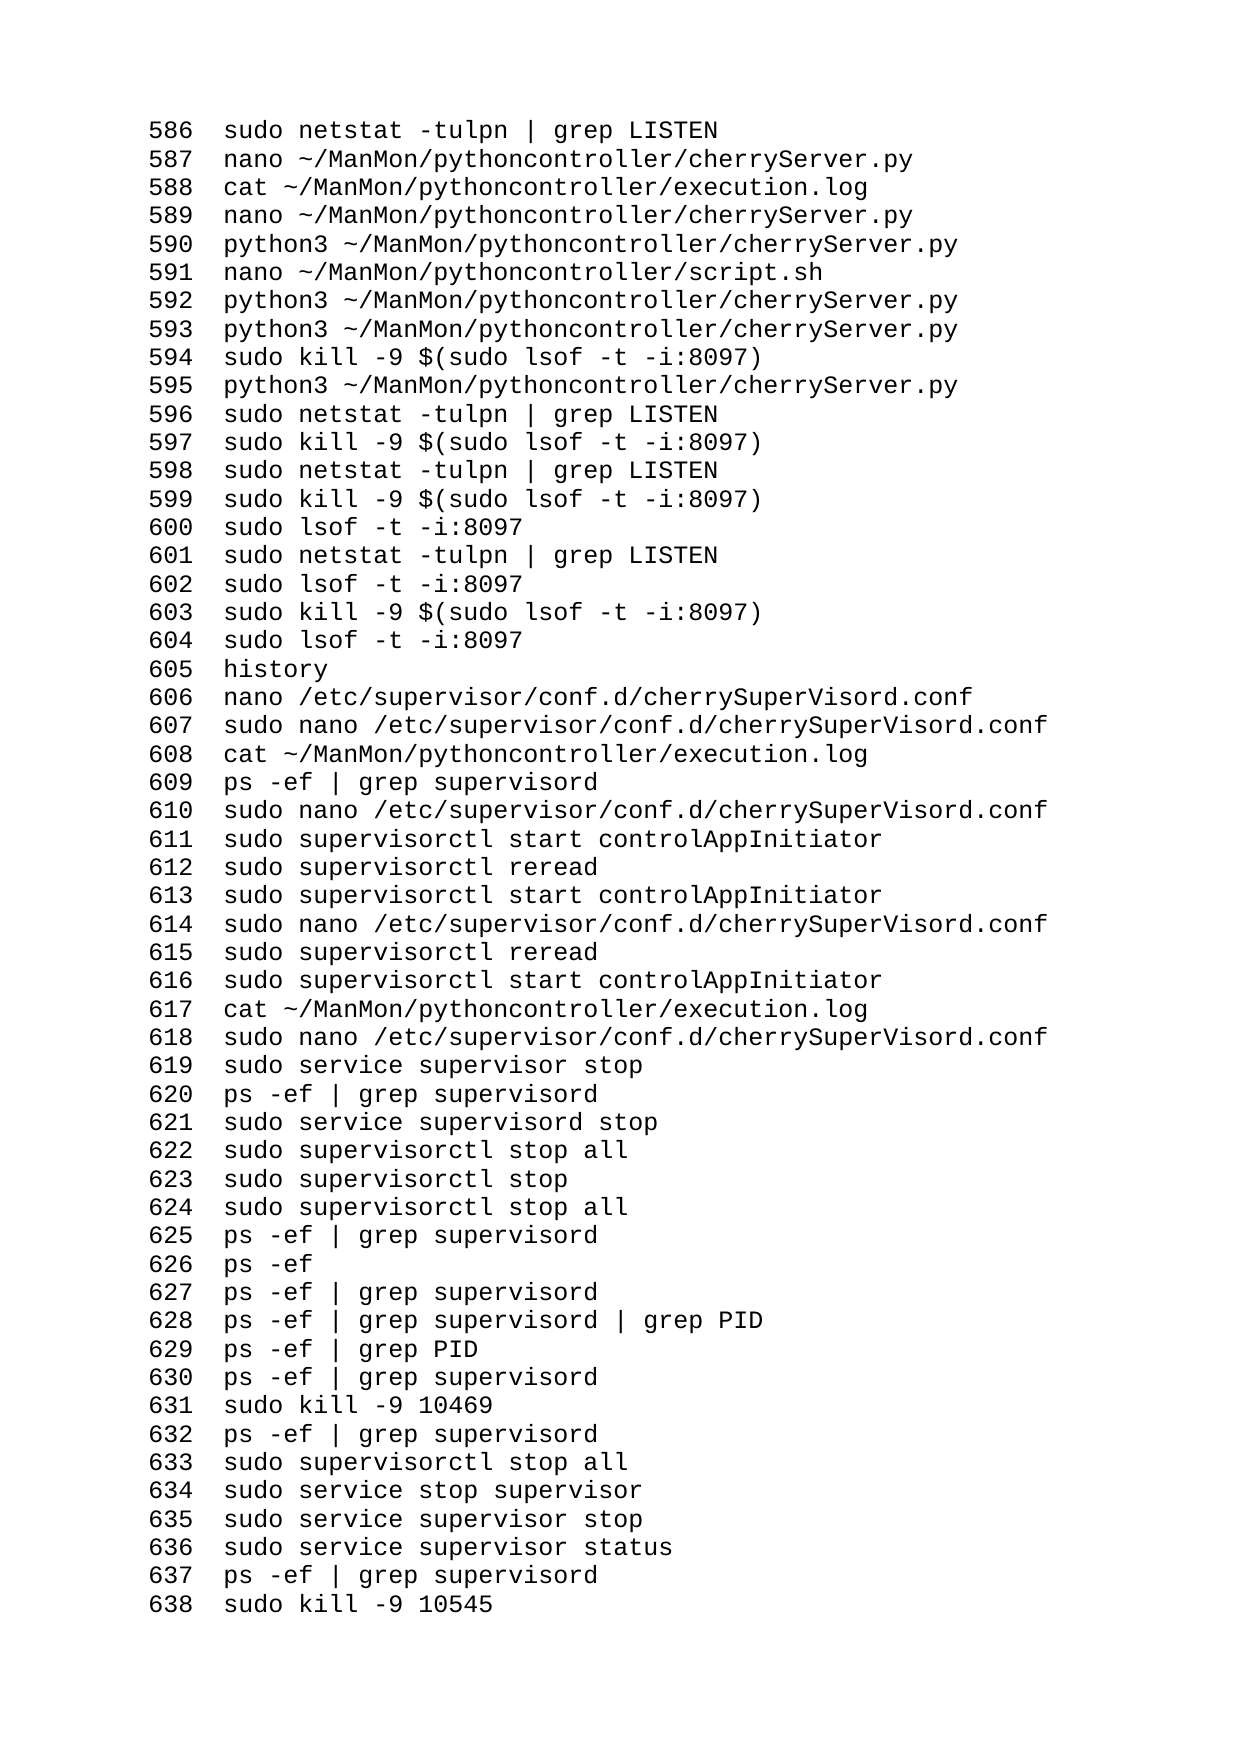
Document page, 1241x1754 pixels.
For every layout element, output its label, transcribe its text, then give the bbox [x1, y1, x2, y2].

text 634 sudo service stop supervisor [118, 1478, 1122, 1506]
text 598 sudo netstat -tulpn | grep LISTEN [118, 458, 1122, 486]
text 590 python3 ~/ManMon/pythoncontroller/cherryServer.py [118, 231, 1122, 260]
text 605 history [118, 656, 1122, 685]
text 635 sudo service supervisor stop [118, 1506, 1122, 1535]
text 591 nano ~/ManMon/pythoncontroller/script.sh [118, 260, 1122, 288]
text 610 sudo nano /etc/supervisor/conf.d/cherrySuperVisord.conf [118, 798, 1122, 826]
text 613 sudo supervisorctl start controlAppInitiator [118, 883, 1122, 911]
text 624 sudo supervisorctl stop all [118, 1195, 1122, 1223]
text 629 ps -ef | grep PID [118, 1336, 1122, 1365]
text 603 sudo kill -9 $(sudo lsof -t -i:8097) [118, 600, 1122, 628]
text 587 nano ~/ManMon/pythoncontroller/cherryServer.py [118, 146, 1122, 175]
text 604 sudo lsof -t -i:8097 [118, 628, 1122, 656]
text 601 sudo netstat -tulpn | grep LISTEN [118, 543, 1122, 571]
text 618 sudo nano /etc/supervisor/conf.d/cherrySuperVisord.conf [118, 1025, 1122, 1053]
text 600 sudo lsof -t -i:8097 [118, 515, 1122, 543]
text 625 ps -ef | grep supervisord [118, 1223, 1122, 1251]
text 586 sudo netstat -tulpn | grep LISTEN [118, 118, 1122, 146]
text 606 nano /etc/supervisor/conf.d/cherrySuperVisord.conf [118, 685, 1122, 713]
text 597 sudo kill -9 $(sudo lsof -t -i:8097) [118, 430, 1122, 458]
text 637 ps -ef | grep supervisord [118, 1563, 1122, 1591]
text 599 sudo kill -9 $(sudo lsof -t -i:8097) [118, 486, 1122, 515]
text 620 ps -ef | grep supervisord [118, 1081, 1122, 1110]
text 626 ps -ef [118, 1251, 1122, 1280]
text 614 sudo nano /etc/supervisor/conf.d/cherrySuperVisord.conf [118, 911, 1122, 940]
text 602 sudo lsof -t -i:8097 [118, 571, 1122, 600]
text 621 sudo service supervisord stop [118, 1110, 1122, 1138]
text 627 ps -ef | grep supervisord [118, 1280, 1122, 1308]
text 631 sudo kill -9 10469 [118, 1393, 1122, 1421]
text 615 sudo supervisorctl reread [118, 940, 1122, 968]
text 632 ps -ef | grep supervisord [118, 1421, 1122, 1450]
text 589 nano ~/ManMon/pythoncontroller/cherryServer.py [118, 203, 1122, 231]
text 630 ps -ef | grep supervisord [118, 1365, 1122, 1393]
text 628 ps -ef | grep supervisord | grep PID [118, 1308, 1122, 1336]
text 633 sudo supervisorctl stop all [118, 1450, 1122, 1478]
text 596 sudo netstat -tulpn | grep LISTEN [118, 401, 1122, 430]
text 612 sudo supervisorctl reread [118, 855, 1122, 883]
text 592 python3 ~/ManMon/pythoncontroller/cherryServer.py [118, 288, 1122, 316]
text 607 sudo nano /etc/supervisor/conf.d/cherrySuperVisord.conf [118, 713, 1122, 741]
text 609 ps -ef | grep supervisord [118, 770, 1122, 798]
text 623 sudo supervisorctl stop [118, 1166, 1122, 1195]
text 622 sudo supervisorctl stop all [118, 1138, 1122, 1166]
text 619 sudo service supervisor stop [118, 1053, 1122, 1081]
text 588 cat ~/ManMon/pythoncontroller/execution.log [118, 175, 1122, 203]
text 617 cat ~/ManMon/pythoncontroller/execution.log [118, 996, 1122, 1025]
text 636 sudo service supervisor status [118, 1535, 1122, 1563]
text 611 sudo supervisorctl start controlAppInitiator [118, 826, 1122, 855]
text 608 cat ~/ManMon/pythoncontroller/execution.log [118, 741, 1122, 770]
text 638 sudo kill -9 10545 [118, 1591, 1122, 1620]
text 593 python3 ~/ManMon/pythoncontroller/cherryServer.py [118, 316, 1122, 345]
text 594 sudo kill -9 $(sudo lsof -t -i:8097) [118, 345, 1122, 373]
text 616 sudo supervisorctl start controlAppInitiator [118, 968, 1122, 996]
text 595 python3 ~/ManMon/pythoncontroller/cherryServer.py [118, 373, 1122, 401]
